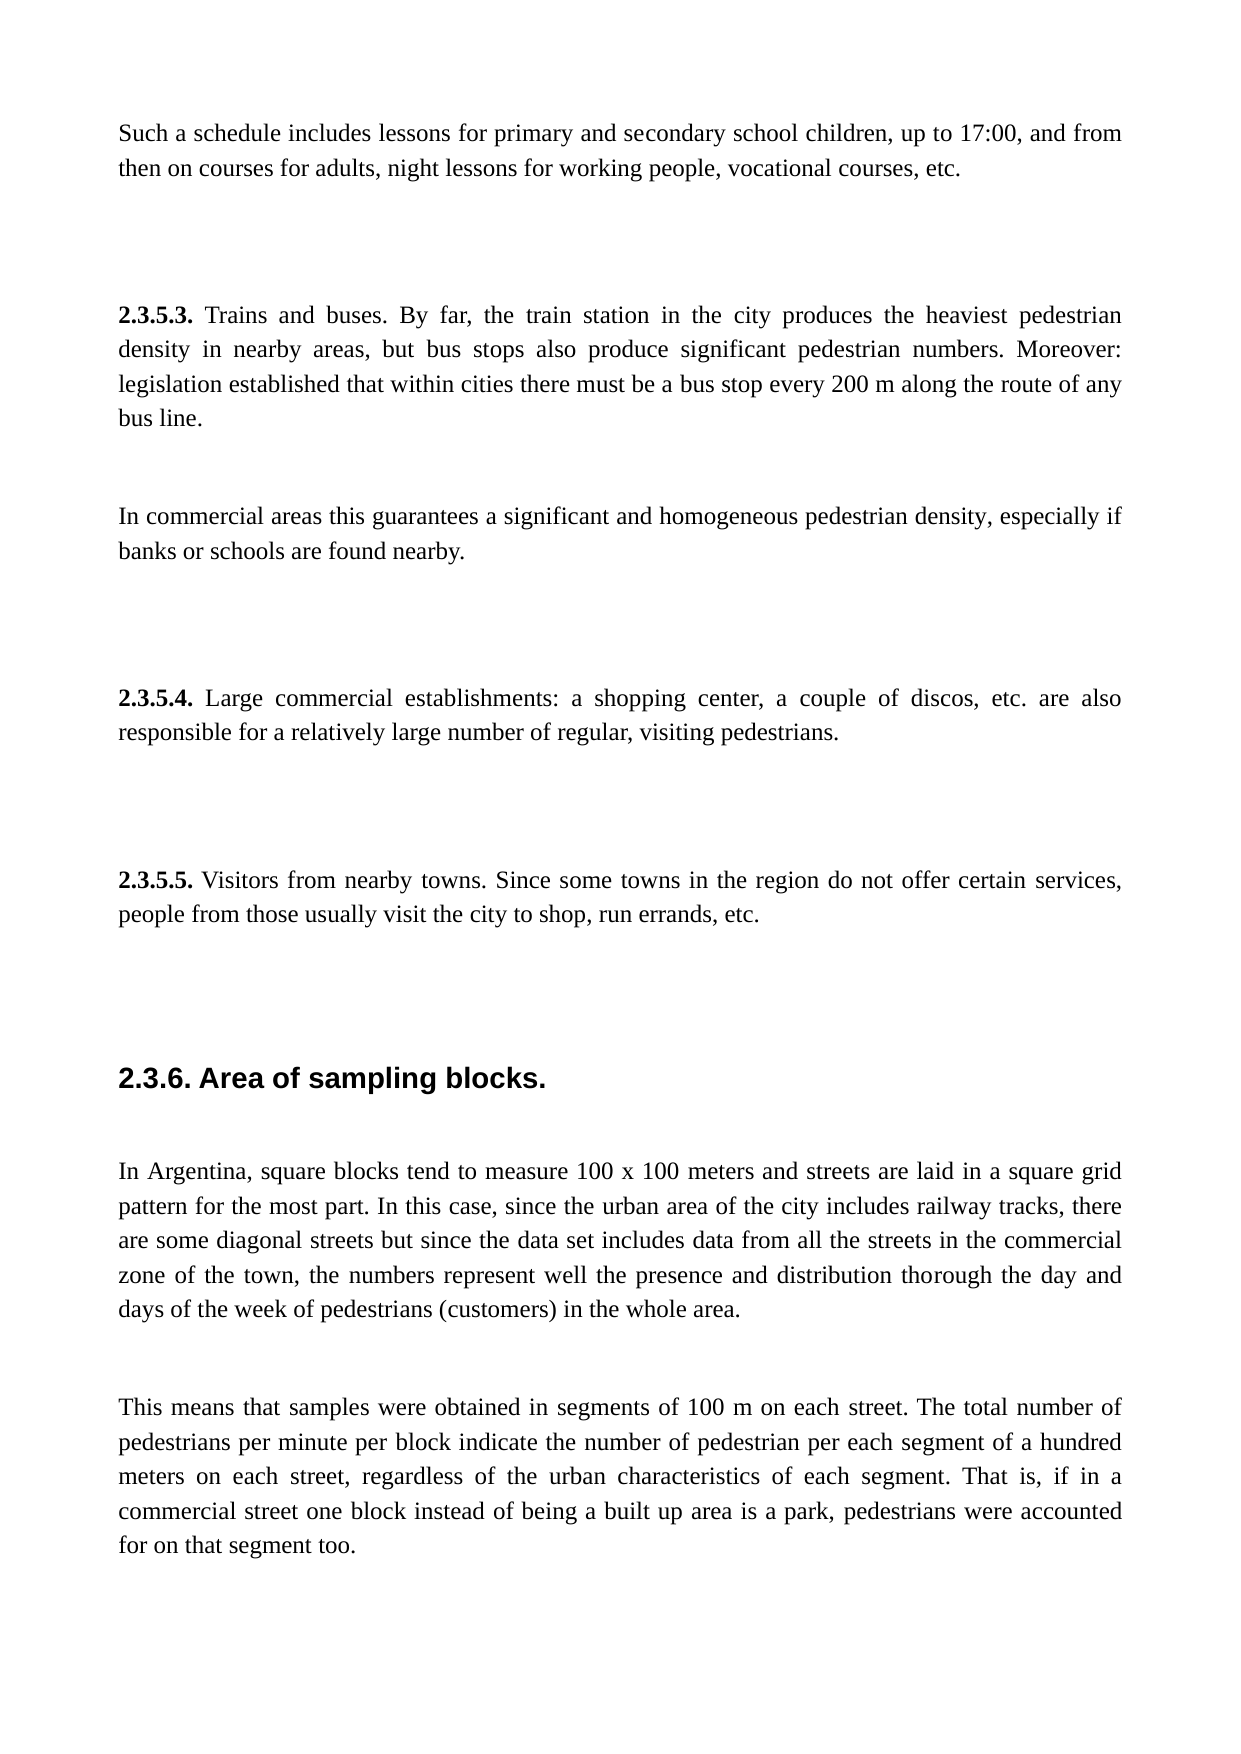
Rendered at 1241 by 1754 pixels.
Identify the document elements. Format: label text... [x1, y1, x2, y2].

text 2.3.5.3. Trains and buses. By far, the train station in the city produces the heaviest pedestrian density in nearby areas, but bus stops also produce significant pedestrian numbers. Moreover: legislation established that within cities there must be a bus stop every 200 m along the route of any bus line. [118, 300, 1122, 432]
text 2.3.5.4. Large commercial establishments: a shopping center, a couple of discos, etc. are also responsible for a relatively large number of regular, visiting pedestrians. [118, 683, 1122, 746]
text In Argentina, square blocks tend to measure 100 x 100 meters and streets are laid in a square grid pattern for the most part. In this case, since the urban area of the city includes railway tracks, there are some diagonal streets but since the data set includes data from all the streets in the commercial zone of the town, the numbers represent well the presence and distribution thorough the day and days of the week of pedestrians (customers) in the whole area. [118, 1156, 1122, 1323]
text 2.3.5.5. Visitors from nearby towns. Since some towns in the region do not offer certain services, people from those usually visit the city to shop, run errands, etc. [118, 865, 1122, 928]
text In commercial areas this guarantees a significant and homogeneous pedestrian density, especially if banks or schools are found nearby. [118, 501, 1122, 564]
text Such a schedule includes lessons for primary and secondary school children, up to 17:00, and from then on courses for adults, night lessons for working people, vocational courses, etc. [118, 118, 1122, 181]
subtitle 2.3.6. Area of sampling blocks. [118, 1061, 1122, 1095]
text This means that samples were obtained in segments of 100 m on each street. The total number of pedestrians per minute per block indicate the number of pedestrian per each segment of a hundred meters on each street, regardless of the urban characteristics of each segment. That is, if in a commercial street one block instead of being a built up area is a park, pedestrians were accounted for on that segment too. [118, 1392, 1122, 1559]
